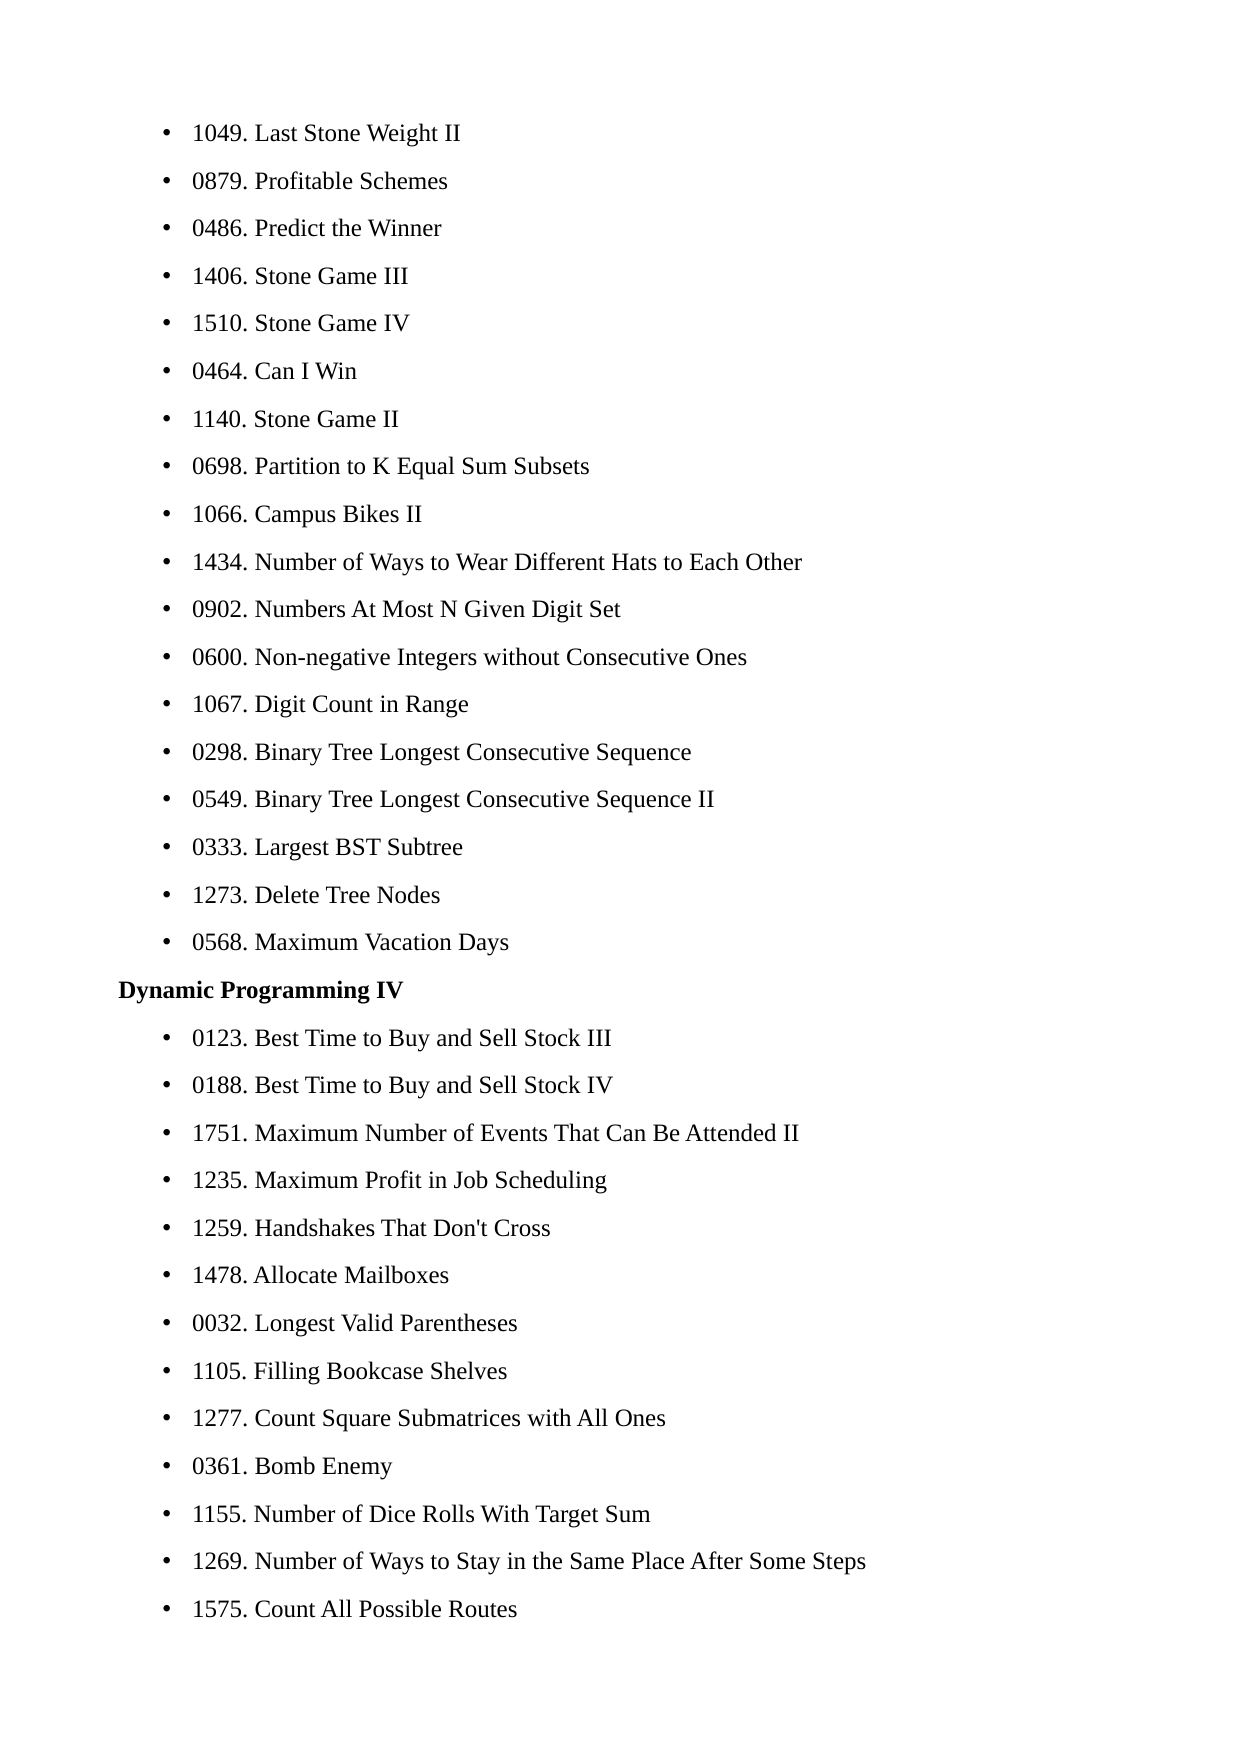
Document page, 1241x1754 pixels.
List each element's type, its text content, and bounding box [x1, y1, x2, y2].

text Dynamic Programming IV [118, 975, 1122, 1004]
list 0568. Maximum Vacation Days [162, 927, 1122, 956]
list 0879. Profitable Schemes [162, 166, 1122, 194]
list 1434. Number of Ways to Wear Different Hats to Each Other [162, 547, 1122, 575]
list 1510. Stone Game IV [162, 308, 1122, 337]
list 0032. Longest Valid Parentheses [162, 1308, 1122, 1337]
list 0698. Partition to K Equal Sum Subsets [162, 451, 1122, 480]
list 1575. Count All Possible Routes [162, 1594, 1122, 1623]
list 0464. Can I Win [162, 356, 1122, 385]
list 0298. Binary Tree Longest Consecutive Sequence [162, 737, 1122, 766]
list 1049. Last Stone Weight II [162, 118, 1122, 147]
list 1140. Stone Game II [162, 404, 1122, 432]
list 0486. Predict the Winner [162, 213, 1122, 242]
list 1235. Maximum Profit in Job Scheduling [162, 1165, 1122, 1194]
list 1478. Allocate Mailboxes [162, 1261, 1122, 1289]
list 1067. Digit Count in Range [162, 689, 1122, 718]
list 0600. Non-negative Integers without Consecutive Ones [162, 642, 1122, 671]
list 1751. Maximum Number of Events That Can Be Attended II [162, 1118, 1122, 1147]
list 1273. Delete Tree Nodes [162, 880, 1122, 908]
list 1066. Campus Bikes II [162, 499, 1122, 528]
list 1155. Number of Dice Rolls With Target Sum [162, 1499, 1122, 1527]
list 1105. Filling Bookcase Shelves [162, 1356, 1122, 1384]
list 0123. Best Time to Buy and Sell Stock III [162, 1023, 1122, 1051]
list 1406. Stone Game III [162, 261, 1122, 290]
list 0188. Best Time to Buy and Sell Stock IV [162, 1070, 1122, 1099]
list 0549. Binary Tree Longest Consecutive Sequence II [162, 784, 1122, 813]
list 1277. Count Square Submatrices with All Ones [162, 1403, 1122, 1432]
list 1259. Handshakes That Don't Cross [162, 1213, 1122, 1242]
list 0361. Bomb Enemy [162, 1451, 1122, 1480]
list 0902. Numbers At Most N Given Digit Set [162, 594, 1122, 623]
list 1269. Number of Ways to Stay in the Same Place After Some Steps [162, 1546, 1122, 1575]
list 0333. Largest BST Subtree [162, 832, 1122, 861]
